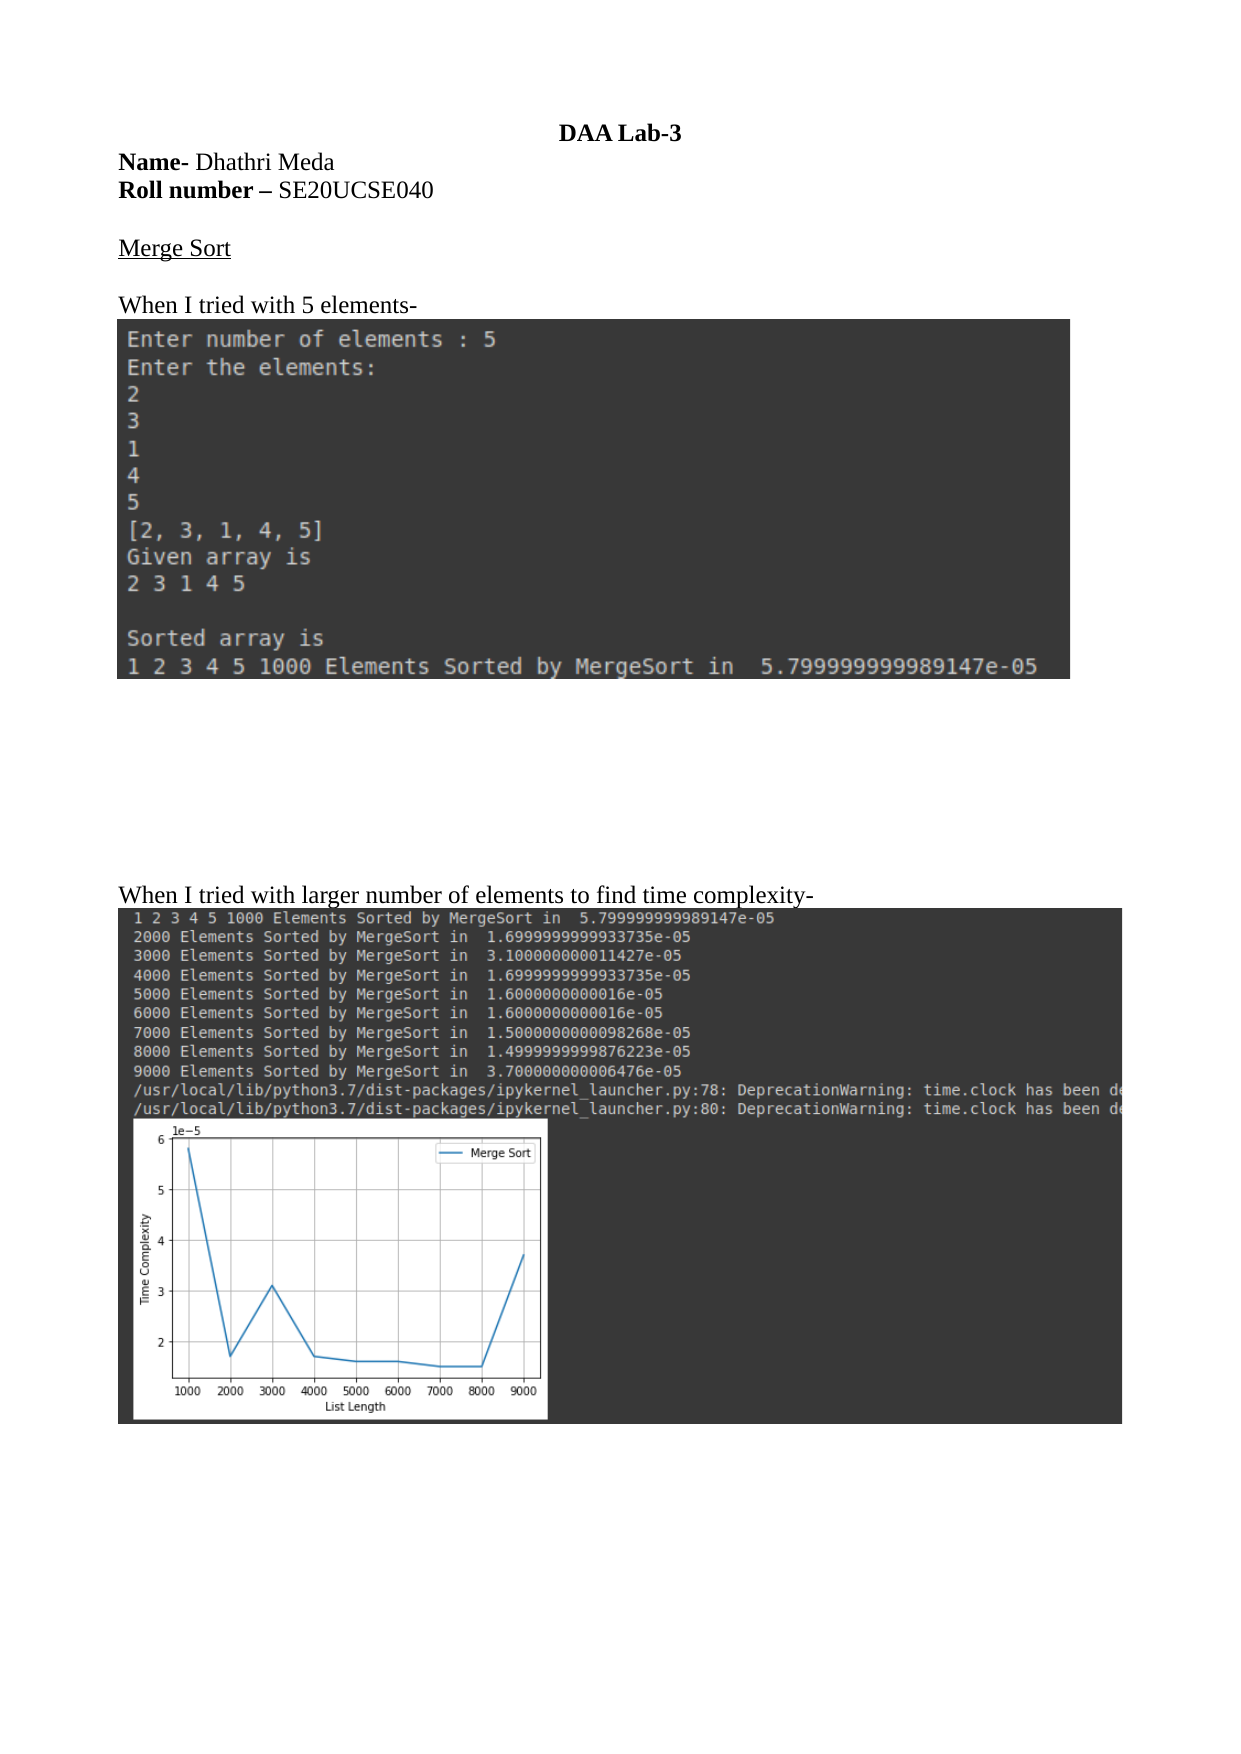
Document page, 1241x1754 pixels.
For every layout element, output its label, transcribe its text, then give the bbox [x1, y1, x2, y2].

text When I tried with larger number of elements to find time complexity- [118, 880, 1122, 908]
text Roll number – SE20UCSE040 [118, 176, 1122, 204]
text Name- Dhathri Meda [118, 147, 1122, 176]
text When I tried with 5 elements- [118, 291, 1122, 319]
picture [117, 319, 1071, 679]
text Merge Sort [118, 233, 1122, 262]
text DAA Lab-3 [118, 118, 1122, 147]
picture [118, 908, 1123, 1424]
